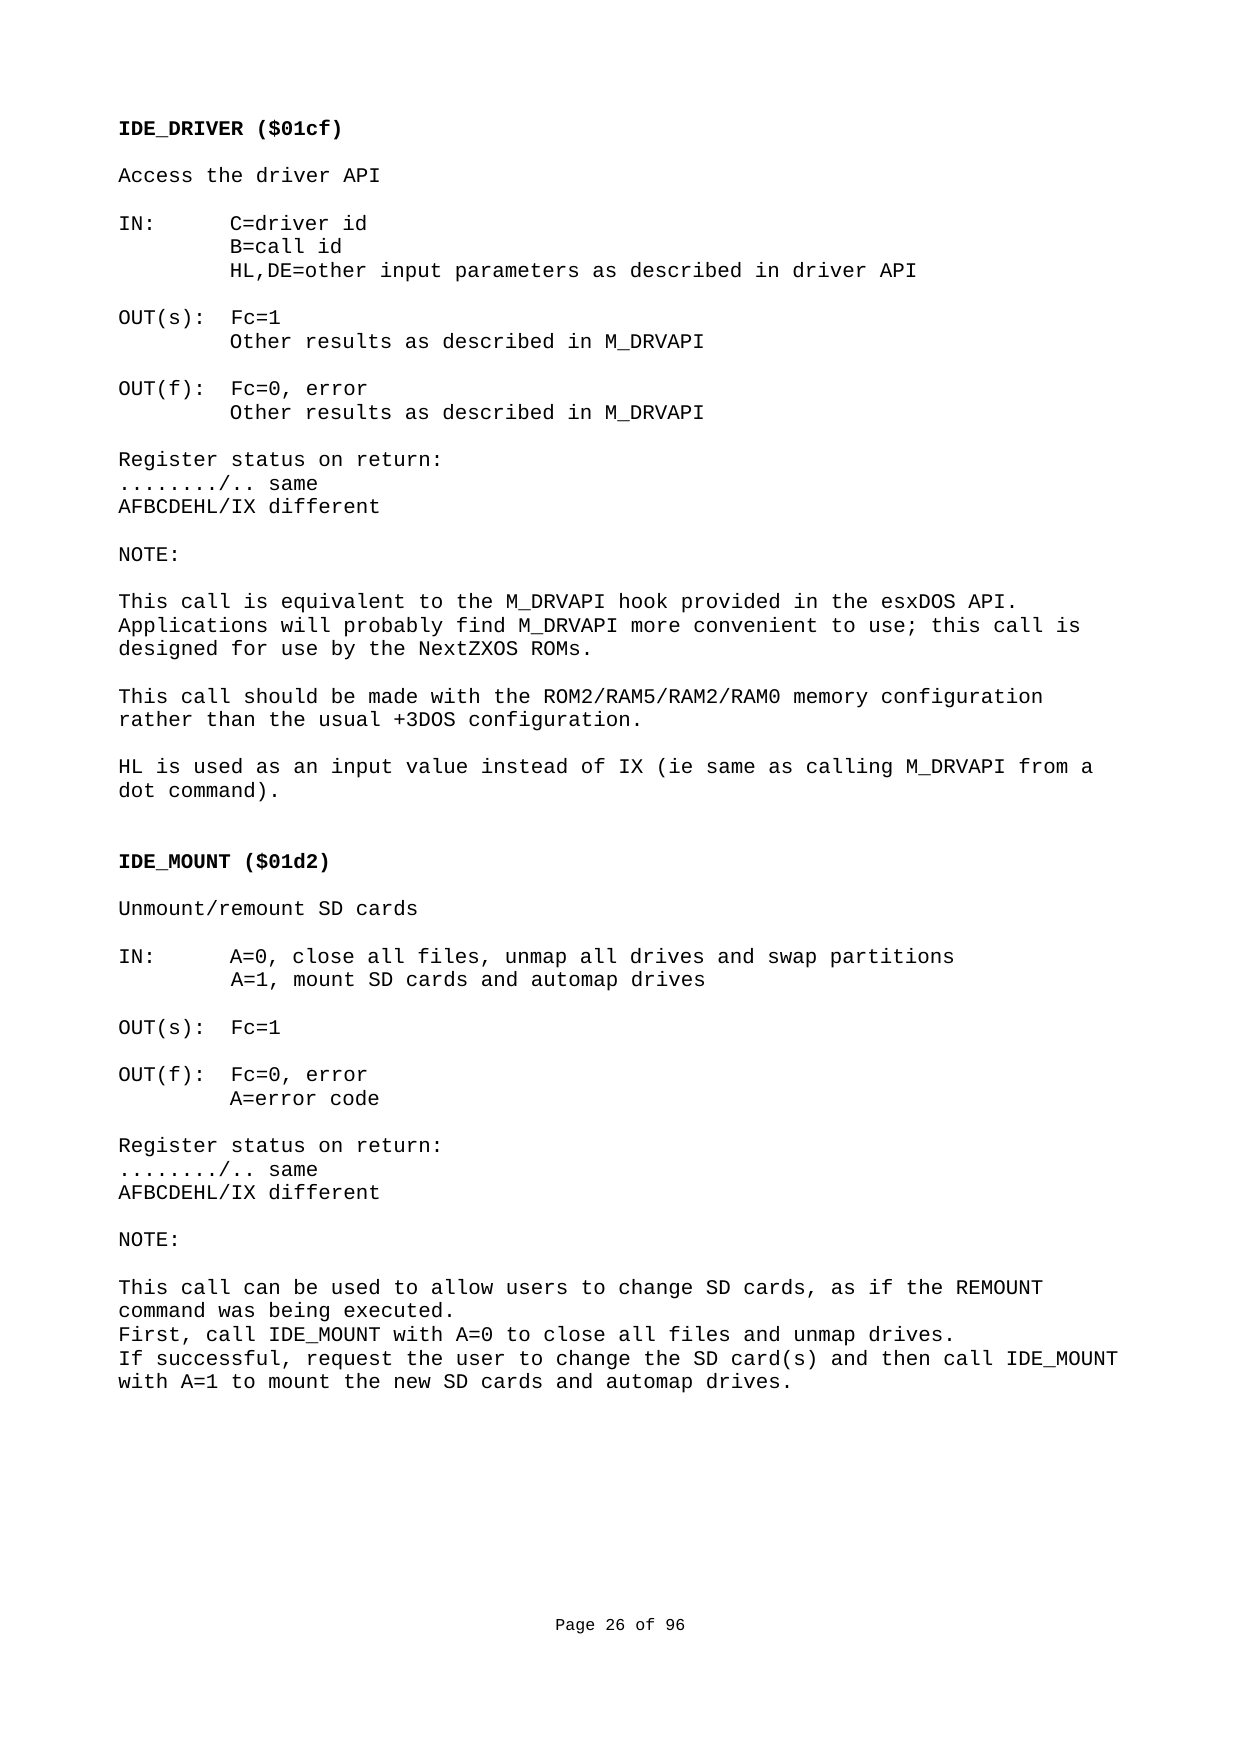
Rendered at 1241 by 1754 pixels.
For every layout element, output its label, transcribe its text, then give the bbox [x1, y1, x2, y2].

text HL is used as an input value instead of IX (ie same as calling M_DRVAPI from a dot command). [118, 757, 1122, 804]
text AFBCDEHL/IX different [118, 496, 1122, 520]
text This call is equivalent to the M_DRVAPI hook provided in the esxDOS API. [118, 591, 1122, 615]
text Register status on return: [118, 449, 1122, 473]
text A=error code [118, 1088, 1122, 1111]
text Other results as described in M_DRVAPI [118, 331, 1122, 354]
text If successful, request the user to change the SD card(s) and then call IDE_MOUNT with A=1 to mount the new SD cards and automap drives. [118, 1348, 1122, 1395]
text Register status on return: [118, 1135, 1122, 1158]
text IN: A=0, close all files, unmap all drives and swap partitions [118, 946, 1122, 969]
text HL,DE=other input parameters as described in driver API [118, 260, 1122, 284]
text OUT(f): Fc=0, error [118, 378, 1122, 402]
text OUT(s): Fc=1 [118, 307, 1122, 331]
text Unmount/remount SD cards [118, 898, 1122, 922]
text OUT(f): Fc=0, error [118, 1064, 1122, 1088]
text Other results as described in M_DRVAPI [118, 402, 1122, 426]
text NOTE: [118, 544, 1122, 567]
text ......../.. same [118, 473, 1122, 496]
text NOTE: [118, 1229, 1122, 1253]
text B=call id [118, 236, 1122, 260]
text A=1, mount SD cards and automap drives [118, 969, 1122, 993]
text Applications will probably find M_DRVAPI more convenient to use; this call is designed for use by the NextZXOS ROMs. [118, 615, 1122, 662]
text This call can be used to allow users to change SD cards, as if the REMOUNT command was being executed. [118, 1277, 1122, 1324]
text AFBCDEHL/IX different [118, 1182, 1122, 1206]
text ......../.. same [118, 1158, 1122, 1182]
text First, call IDE_MOUNT with A=0 to close all files and unmap drives. [118, 1324, 1122, 1348]
text IDE_DRIVER ($01cf) [118, 118, 1122, 142]
text Access the driver API [118, 165, 1122, 189]
text IDE_MOUNT ($01d2) [118, 851, 1122, 875]
text This call should be made with the ROM2/RAM5/RAM2/RAM0 memory configuration rather than the usual +3DOS configuration. [118, 686, 1122, 733]
text IN: C=driver id [118, 213, 1122, 236]
text OUT(s): Fc=1 [118, 1017, 1122, 1040]
